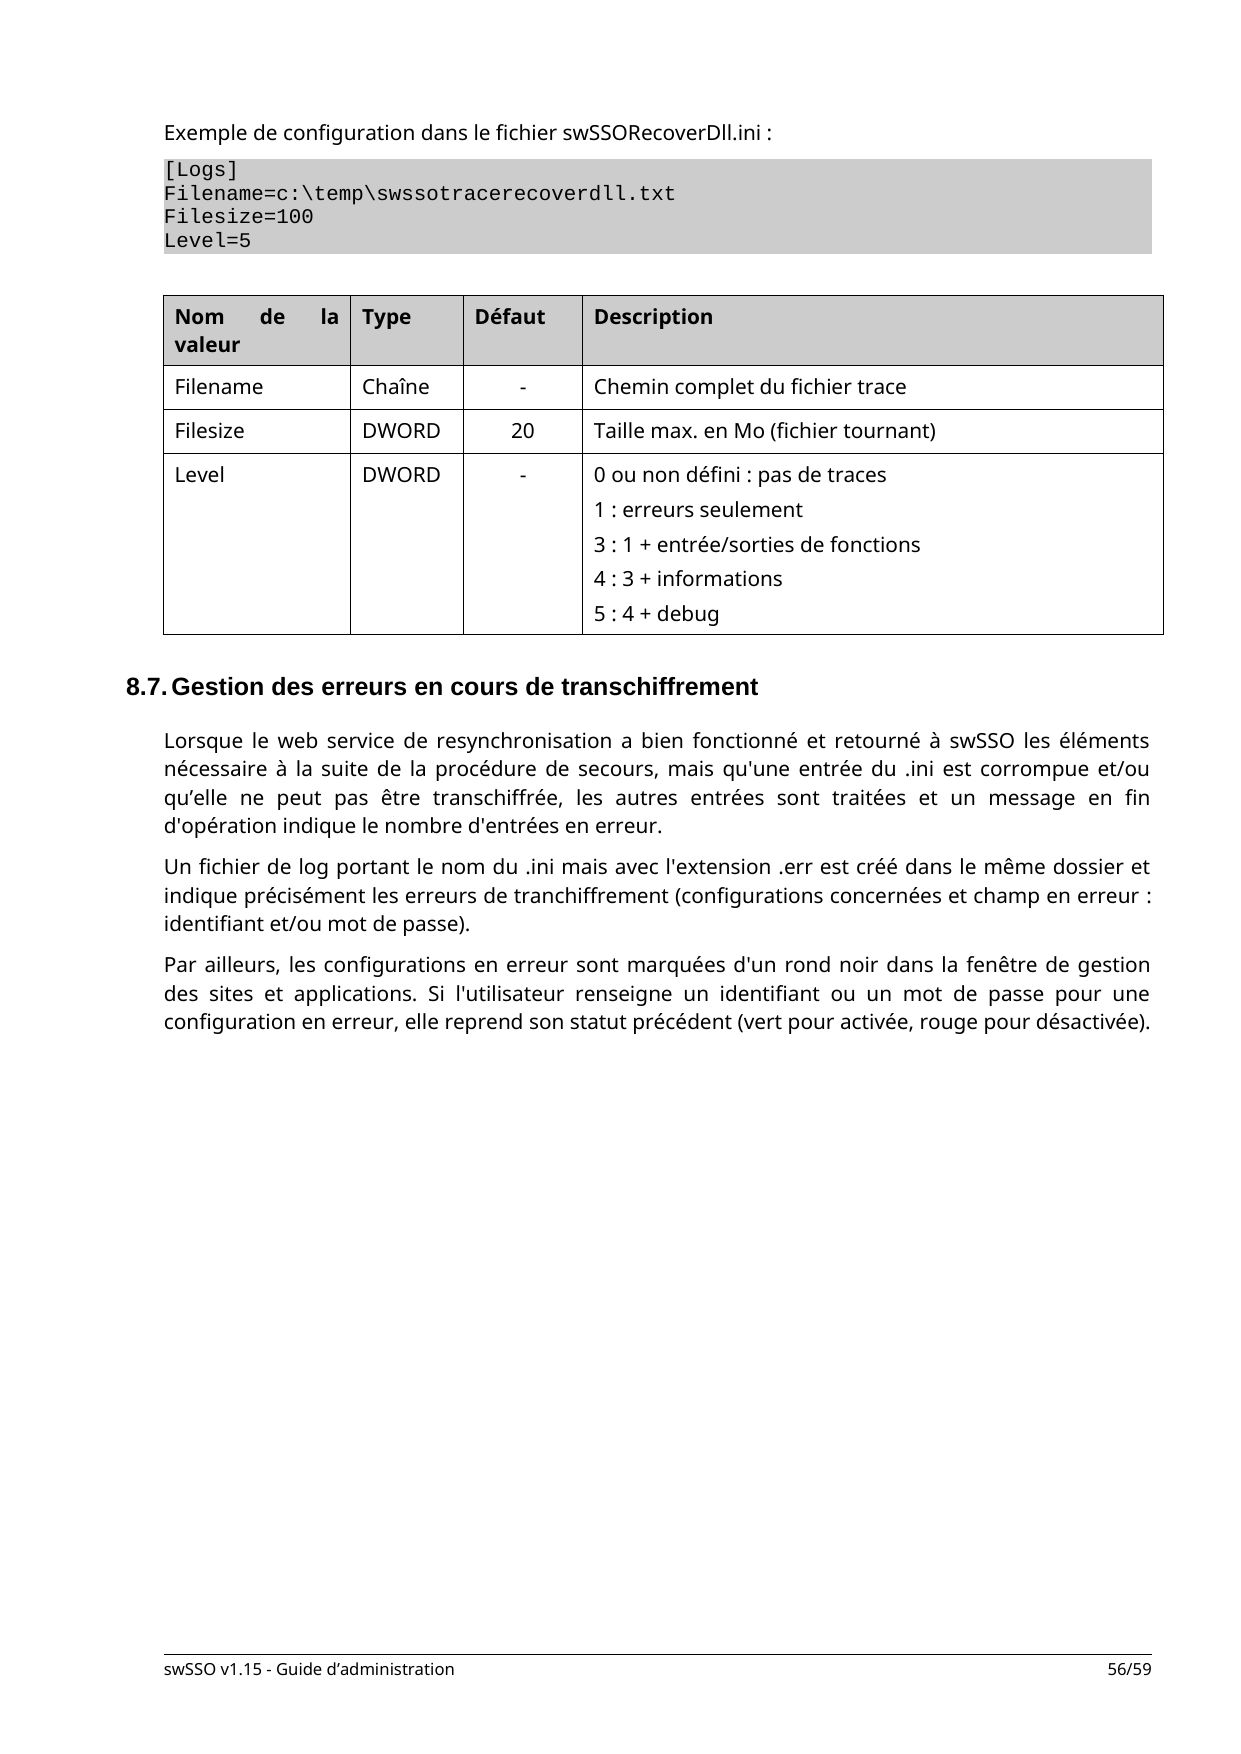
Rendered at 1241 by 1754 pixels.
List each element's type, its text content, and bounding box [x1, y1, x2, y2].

table_header Type [351, 296, 463, 365]
text Un fichier de log portant le nom du .ini mais avec l'extension .err est créé dans le même dossier et indique précisément les erreurs de tranchiffrement (configurations concernées et champ en erreur : identifiant et/ou mot de passe). [164, 852, 1152, 938]
table_cell Filesize [164, 410, 350, 453]
table_cell - [464, 454, 582, 634]
table_cell Chaîne [351, 366, 463, 409]
table_cell Level [164, 454, 350, 634]
subtitle Gestion des erreurs en cours de transchiffrement [126, 672, 1152, 701]
table_cell 0 ou non défini : pas de traces 1 : erreurs seulement 3 : 1 + entrée/sorties de fonctions 4 : 3 + informations 5 : 4 + debug [583, 454, 1163, 634]
table_header Défaut [464, 296, 582, 365]
text Lorsque le web service de resynchronisation a bien fonctionné et retourné à swSSO les éléments nécessaire à la suite de la procédure de secours, mais qu'une entrée du .ini est corrompue et/ou qu’elle ne peut pas être transchiffrée, les autres entrées sont traitées et un message en fin d'opération indique le nombre d'entrées en erreur. [164, 726, 1152, 840]
text Par ailleurs, les configurations en erreur sont marquées d'un rond noir dans la fenêtre de gestion des sites et applications. Si l'utilisateur renseigne un identifiant ou un mot de passe pour une configuration en erreur, elle reprend son statut précédent (vert pour activée, rouge pour désactivée). [164, 950, 1152, 1036]
table_cell Filename [164, 366, 350, 409]
table_cell Chemin complet du fichier trace [583, 366, 1163, 409]
table_cell DWORD [351, 410, 463, 453]
table_header Description [583, 296, 1163, 365]
table_cell DWORD [351, 454, 463, 634]
table_header Nom de la valeur [164, 296, 350, 365]
text [Logs] Filename=c:\temp\swssotracerecoverdll.txt Filesize=100 Level=5 [164, 159, 1152, 254]
table_cell 20 [464, 410, 582, 453]
table_cell - [464, 366, 582, 409]
text Exemple de configuration dans le fichier swSSORecoverDll.ini : [164, 118, 1152, 147]
table_cell Taille max. en Mo (fichier tournant) [583, 410, 1163, 453]
